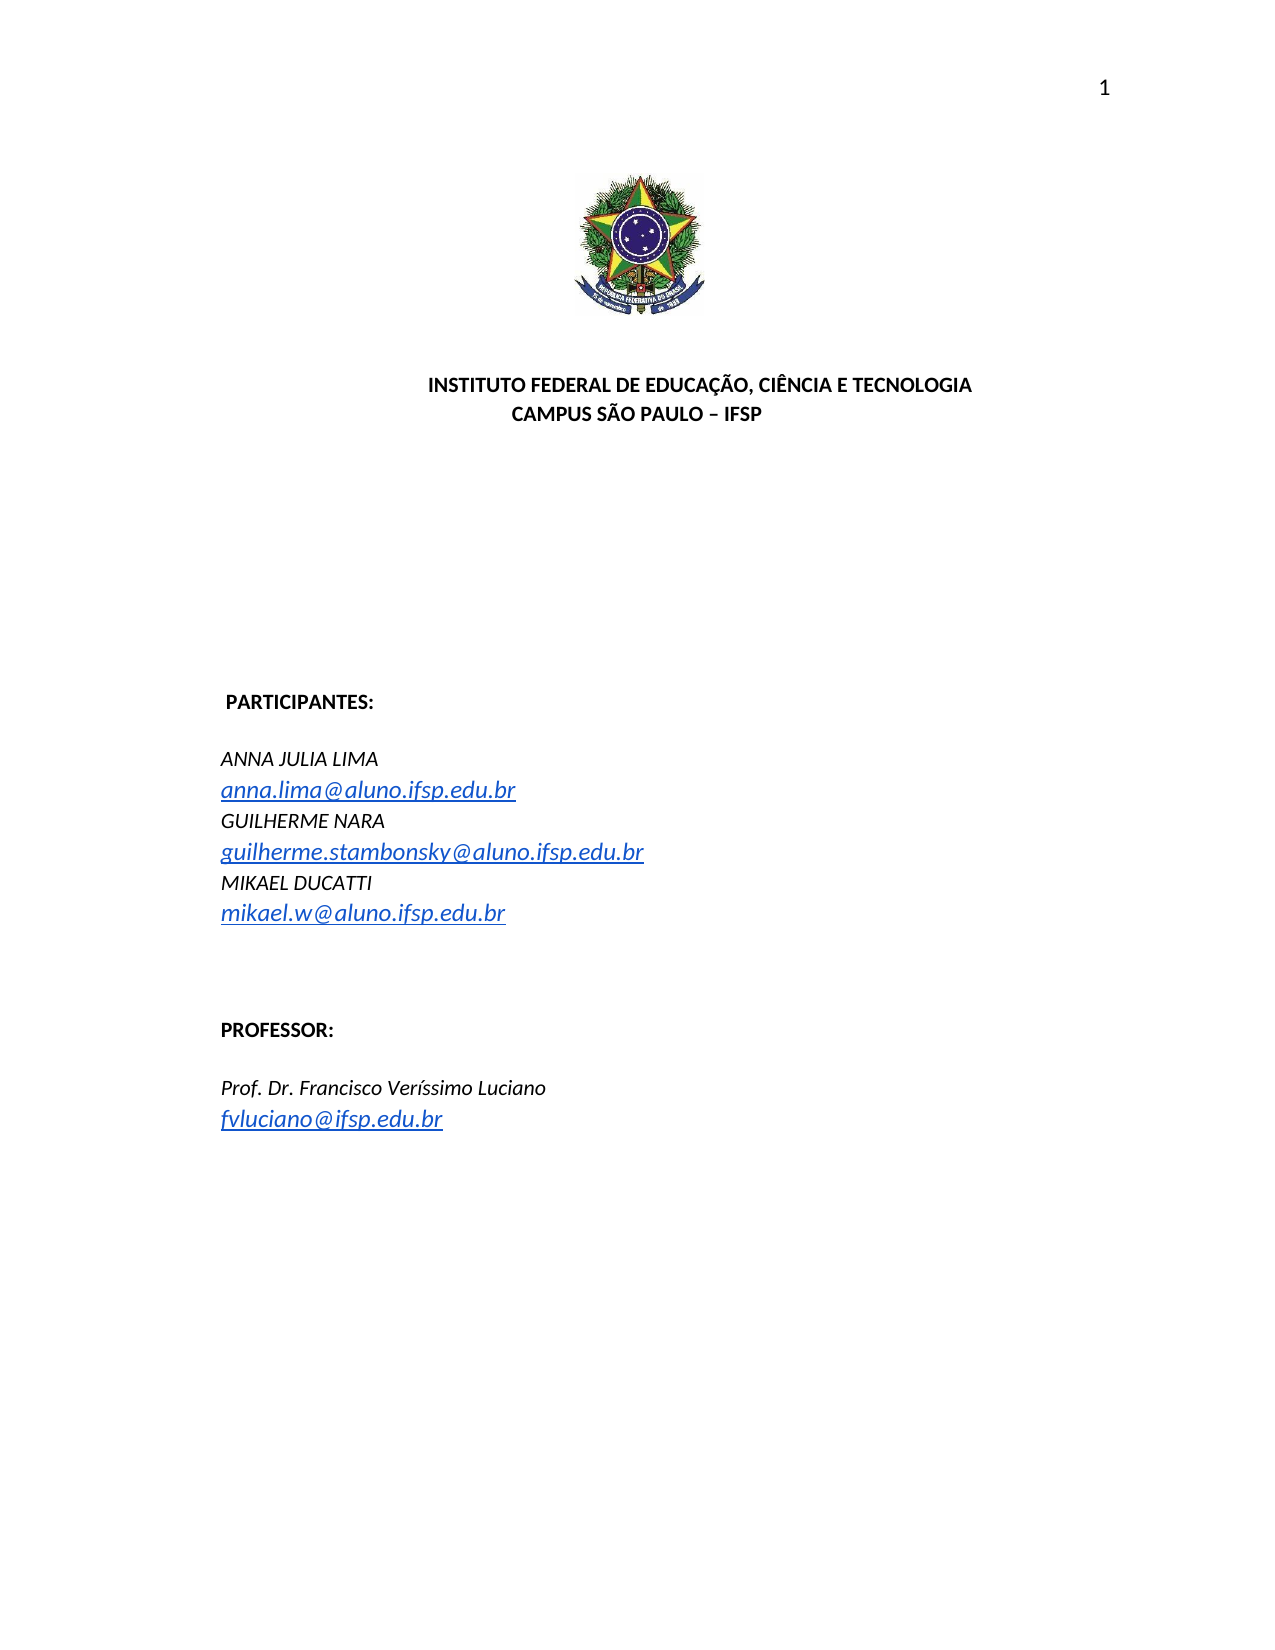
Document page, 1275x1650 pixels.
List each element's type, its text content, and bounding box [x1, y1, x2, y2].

text PARTICIPANTES: [221, 688, 1059, 714]
text PROFESSOR: [221, 1017, 1059, 1043]
text mikael.w@aluno.ifsp.edu.br [221, 897, 1059, 928]
text GUILHERME NARA [221, 807, 1059, 834]
text MIKAEL DUCATTI [221, 869, 1059, 895]
text INSTITUTO FEDERAL DE EDUCAÇÃO, CIÊNCIA E TECNOLOGIA [221, 372, 972, 398]
text guilherme.stambonsky@aluno.ifsp.edu.br [221, 836, 1059, 866]
picture [574, 173, 705, 316]
text ANNA JULIA LIMA [221, 745, 1059, 772]
text fvluciano@ifsp.edu.br [221, 1103, 1059, 1133]
text CAMPUS SÃO PAULO – IFSP [221, 400, 1053, 427]
text anna.lima@aluno.ifsp.edu.br [221, 774, 1059, 805]
text Prof. Dr. Francisco Veríssimo Luciano [221, 1074, 1059, 1101]
